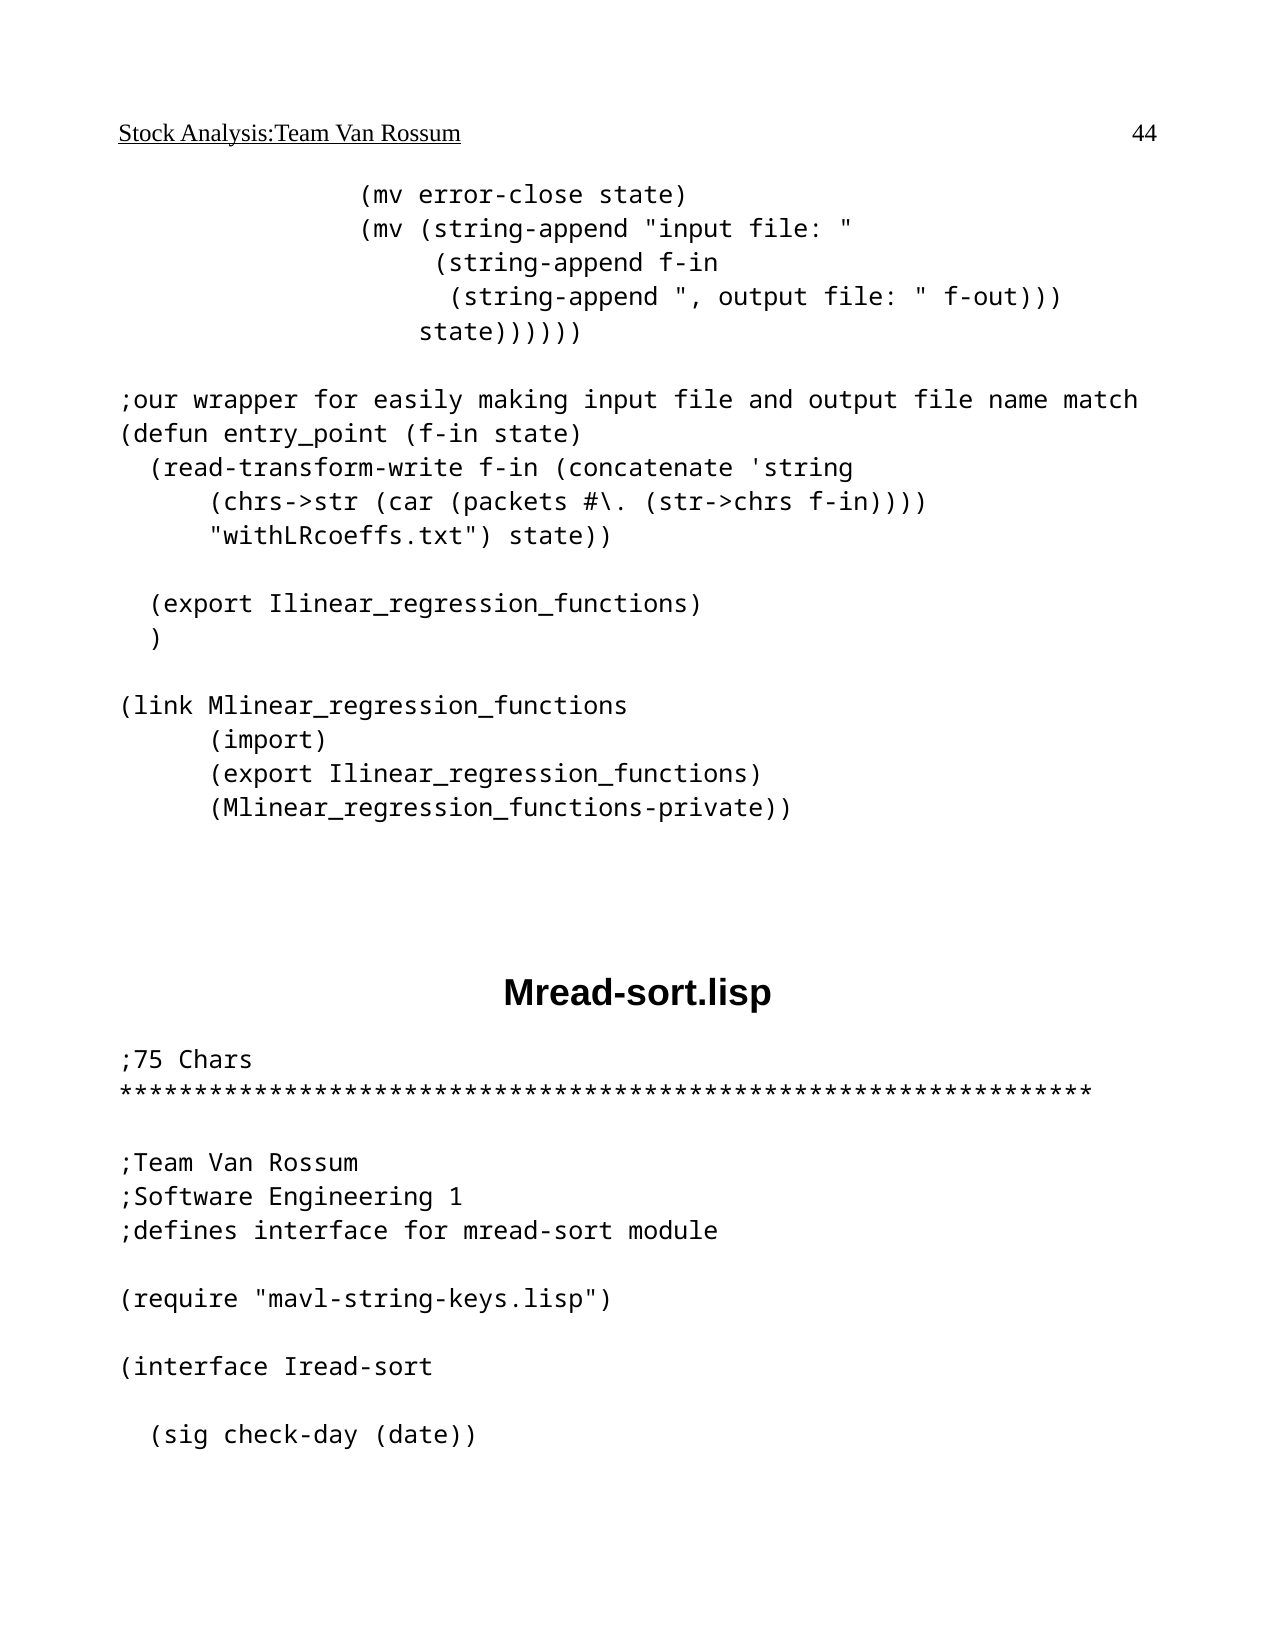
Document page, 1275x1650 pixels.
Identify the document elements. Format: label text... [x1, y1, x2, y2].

text (defun entry_point (f-in state) [118, 415, 1157, 449]
text ;defines interface for mread-sort module [118, 1212, 1157, 1247]
text (require "mavl-string-keys.lisp") [118, 1281, 1157, 1315]
text (link Mlinear_regression_functions [118, 688, 1157, 722]
text Mread-sort.lisp [118, 970, 1157, 1013]
text (Mlinear_regression_functions-private)) [118, 790, 1157, 824]
text "withLRcoeffs.txt") state)) [118, 517, 1157, 552]
text (read-transform-write f-in (concatenate 'string [118, 449, 1157, 483]
text state)))))) [118, 313, 1157, 347]
text (string-append ", output file: " f-out))) [118, 279, 1157, 313]
text (string-append f-in [118, 245, 1157, 279]
text ;Software Engineering 1 [118, 1178, 1157, 1212]
text ;our wrapper for easily making input file and output file name match [118, 381, 1157, 415]
text (chrs->str (car (packets #\. (str->chrs f-in)))) [118, 483, 1157, 517]
text (export Ilinear_regression_functions) [118, 756, 1157, 790]
text (mv error-close state) [118, 177, 1157, 211]
text (export Ilinear_regression_functions) [118, 586, 1157, 620]
text ;75 Chars ***************************************************************** [118, 1042, 1157, 1110]
text (sig check-day (date)) [118, 1417, 1157, 1451]
text ) [118, 620, 1157, 654]
text (import) [118, 722, 1157, 756]
text (mv (string-append "input file: " [118, 211, 1157, 245]
text (interface Iread-sort [118, 1349, 1157, 1383]
text ;Team Van Rossum [118, 1144, 1157, 1178]
